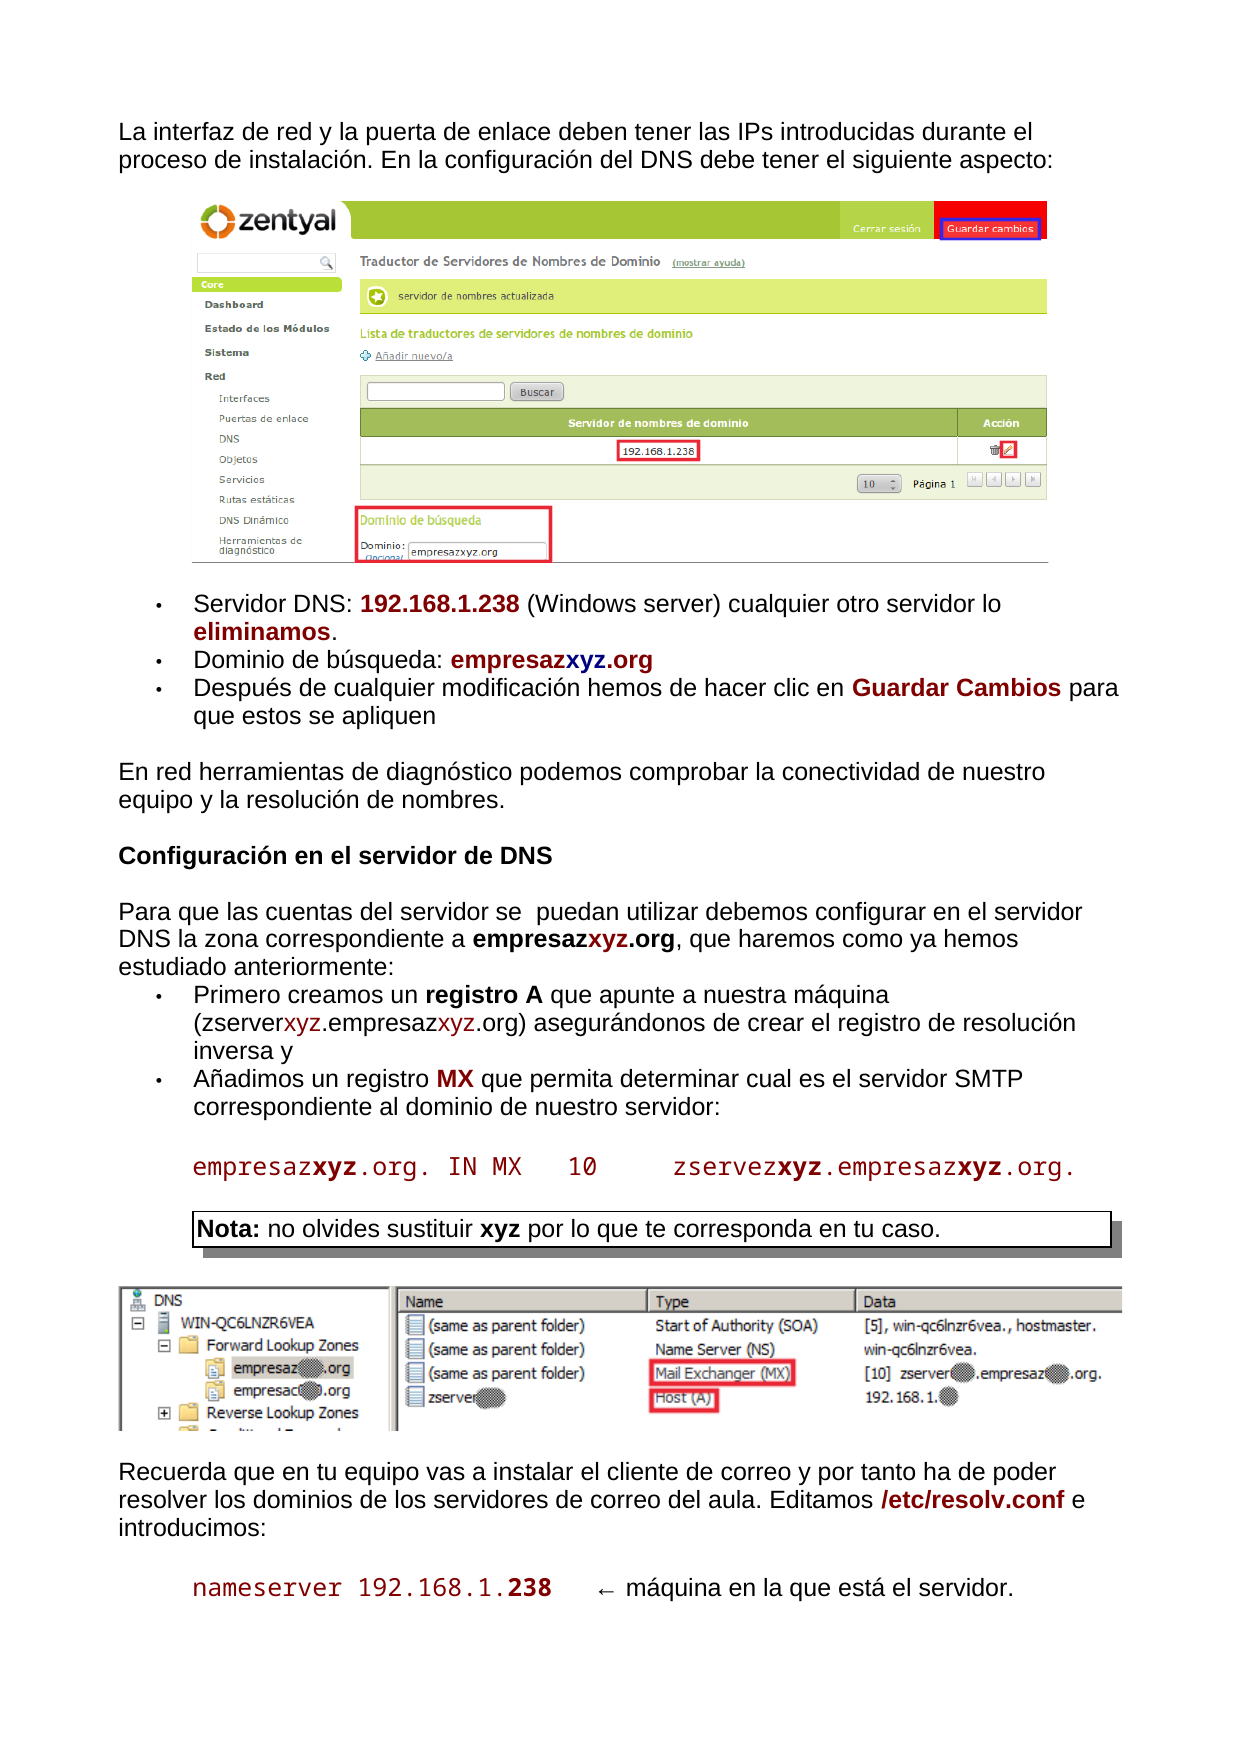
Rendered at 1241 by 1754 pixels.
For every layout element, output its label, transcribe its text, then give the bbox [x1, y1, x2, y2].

text Para que las cuentas del servidor se puedan utilizar debemos configurar en el servidor DNS la zona correspondiente a empresazxyz.org, que haremos como ya hemos estudiado anteriormente: [118, 897, 1122, 981]
text empresazxyz.org. IN MX 10 zservezxyz.empresazxyz.org. [192, 1149, 1122, 1183]
picture [118, 1286, 1123, 1431]
text Configuración en el servidor de DNS [118, 842, 1122, 869]
text En red herramientas de diagnóstico podemos comprobar la conectividad de nuestro equipo y la resolución de nombres. [118, 758, 1122, 814]
list Primero creamos un registro A que apunte a nuestra máquina (zserverxyz.empresazxyz.org) asegurándonos de crear el registro de resolución inversa y [156, 981, 1122, 1065]
list Después de cualquier modificación hemos de hacer clic en Guardar Cambios para que estos se apliquen [156, 674, 1122, 730]
text Recuerda que en tu equipo vas a instalar el cliente de correo y por tanto ha de poder resolver los dominios de los servidores de correo del aula. Editamos /etc/resolv.conf e introducimos: [118, 1458, 1122, 1542]
text nameserver 192.168.1.238 ← máquina en la que está el servidor. [192, 1570, 1122, 1604]
picture [191, 201, 1049, 563]
text Nota: no olvides sustituir xyz por lo que te corresponda en tu caso. [194, 1212, 1110, 1246]
list Servidor DNS: 192.168.1.238 (Windows server) cualquier otro servidor lo eliminamos. [156, 590, 1122, 646]
list Añadimos un registro MX que permita determinar cual es el servidor SMTP correspondiente al dominio de nuestro servidor: [156, 1065, 1122, 1121]
text La interfaz de red y la puerta de enlace deben tener las IPs introducidas durante el proceso de instalación. En la configuración del DNS debe tener el siguiente aspecto: [118, 118, 1122, 174]
list Dominio de búsqueda: empresazxyz.org [156, 646, 1122, 674]
